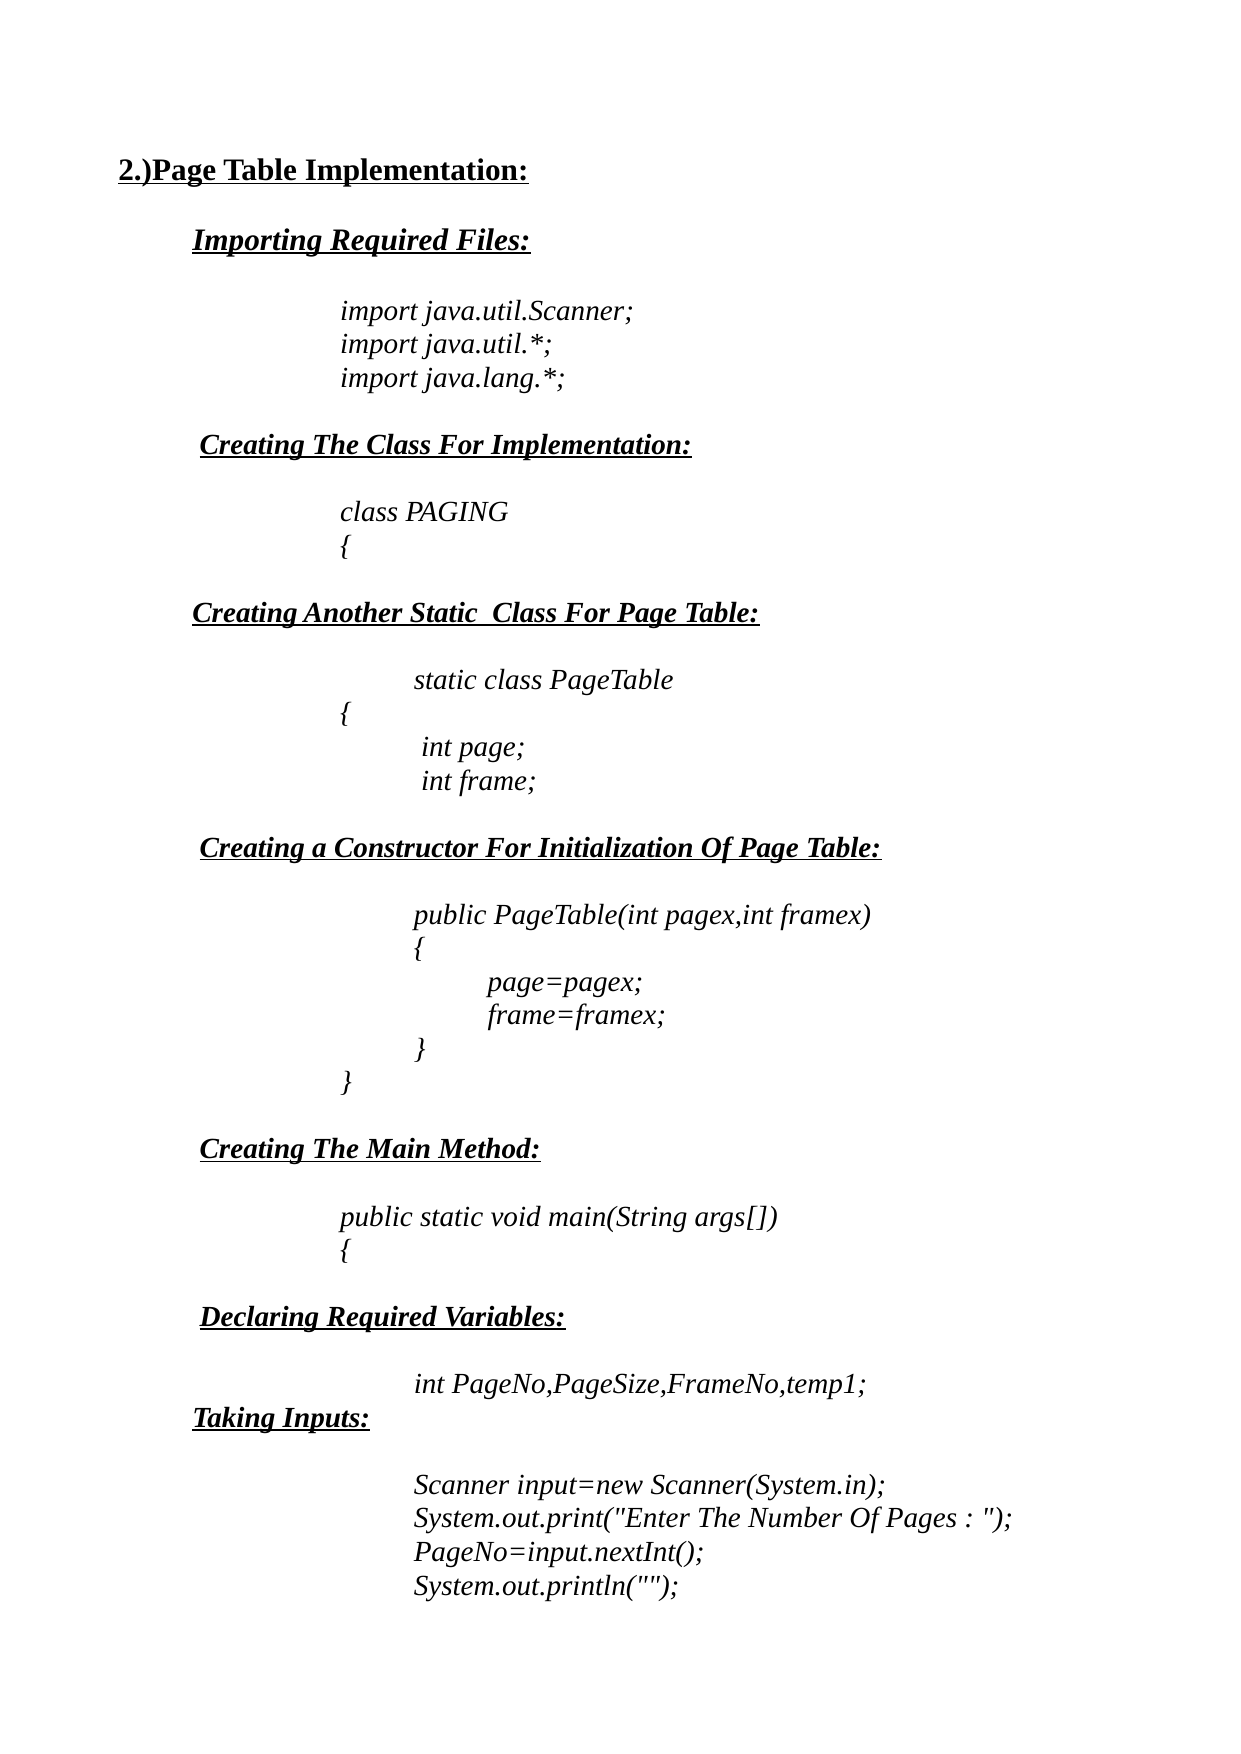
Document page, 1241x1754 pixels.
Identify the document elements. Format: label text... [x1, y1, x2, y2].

text int PageNo,PageSize,FrameNo,temp1; [118, 1366, 1122, 1400]
text public PageTable(int pagex,int framex) [118, 897, 1122, 930]
text 2.)Page Table Implementation: [118, 152, 1122, 188]
text Creating Another Static Class For Page Table: [118, 595, 1122, 628]
text Creating The Class For Implementation: [118, 427, 1122, 461]
text Creating a Constructor For Initialization Of Page Table: [118, 830, 1122, 863]
text Scanner input=new Scanner(System.in); [118, 1467, 1122, 1501]
text public static void main(String args[]) [118, 1199, 1122, 1232]
text { [118, 528, 1122, 561]
text System.out.println(""); [118, 1568, 1122, 1601]
text class PAGING [118, 494, 1122, 528]
text Taking Inputs: [118, 1400, 1122, 1433]
text } [118, 1064, 1122, 1098]
text import java.util.*; [118, 327, 1122, 360]
text Creating The Main Method: [118, 1132, 1122, 1165]
text page=pagex; [118, 964, 1122, 997]
text { [118, 930, 1122, 964]
text Declaring Required Variables: [118, 1299, 1122, 1333]
text int frame; [118, 763, 1122, 796]
text PageNo=input.nextInt(); [118, 1534, 1122, 1568]
text } [118, 1031, 1122, 1064]
text frame=framex; [118, 997, 1122, 1031]
text System.out.print("Enter The Number Of Pages : "); [118, 1501, 1122, 1534]
text static class PageTable [118, 662, 1122, 696]
text { [118, 1232, 1122, 1266]
text import java.lang.*; [118, 360, 1122, 394]
text Importing Required Files: [118, 221, 1122, 257]
text import java.util.Scanner; [118, 293, 1122, 327]
text { [118, 696, 1122, 729]
text int page; [118, 729, 1122, 763]
